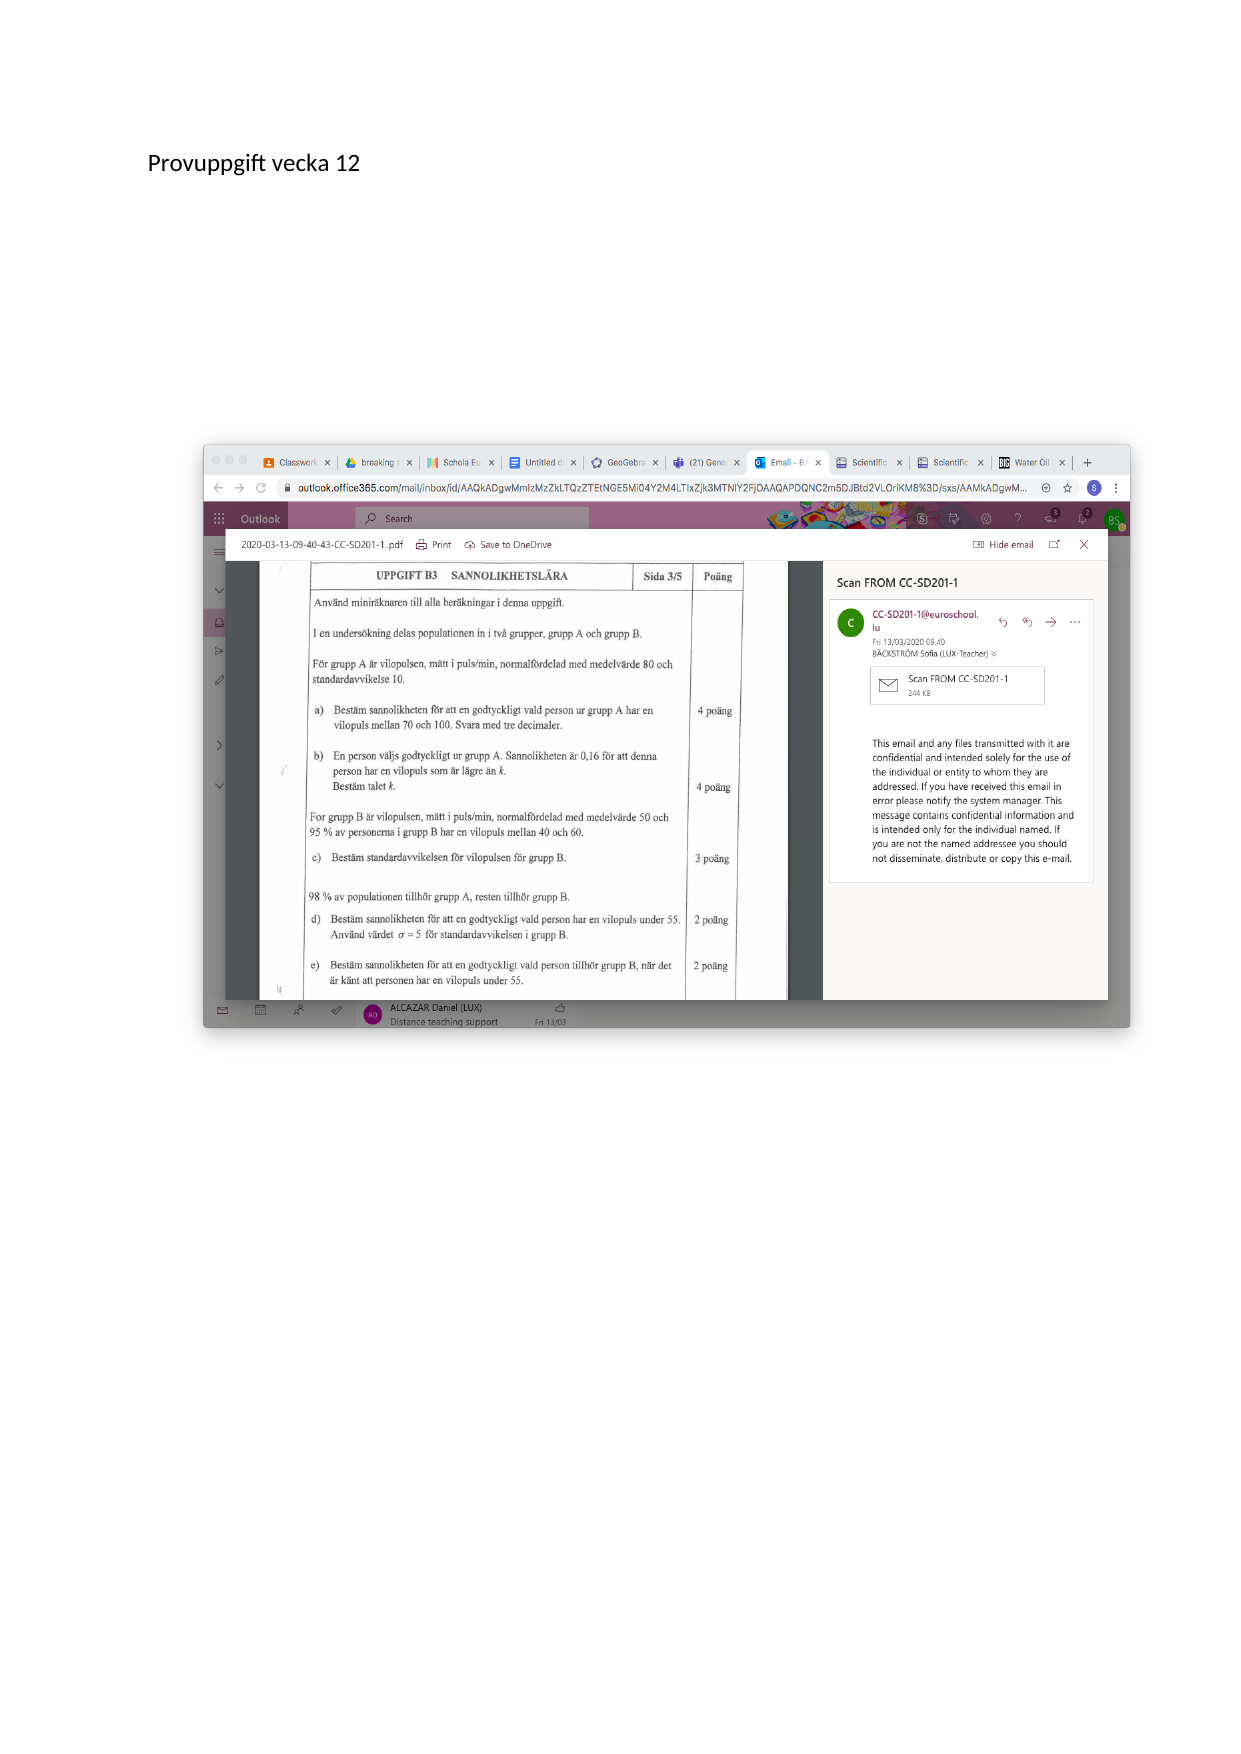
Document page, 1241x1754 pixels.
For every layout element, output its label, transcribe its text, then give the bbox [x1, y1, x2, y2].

text Provuppgift vecka 12 [148, 148, 1093, 178]
picture [220, 498, 1125, 983]
